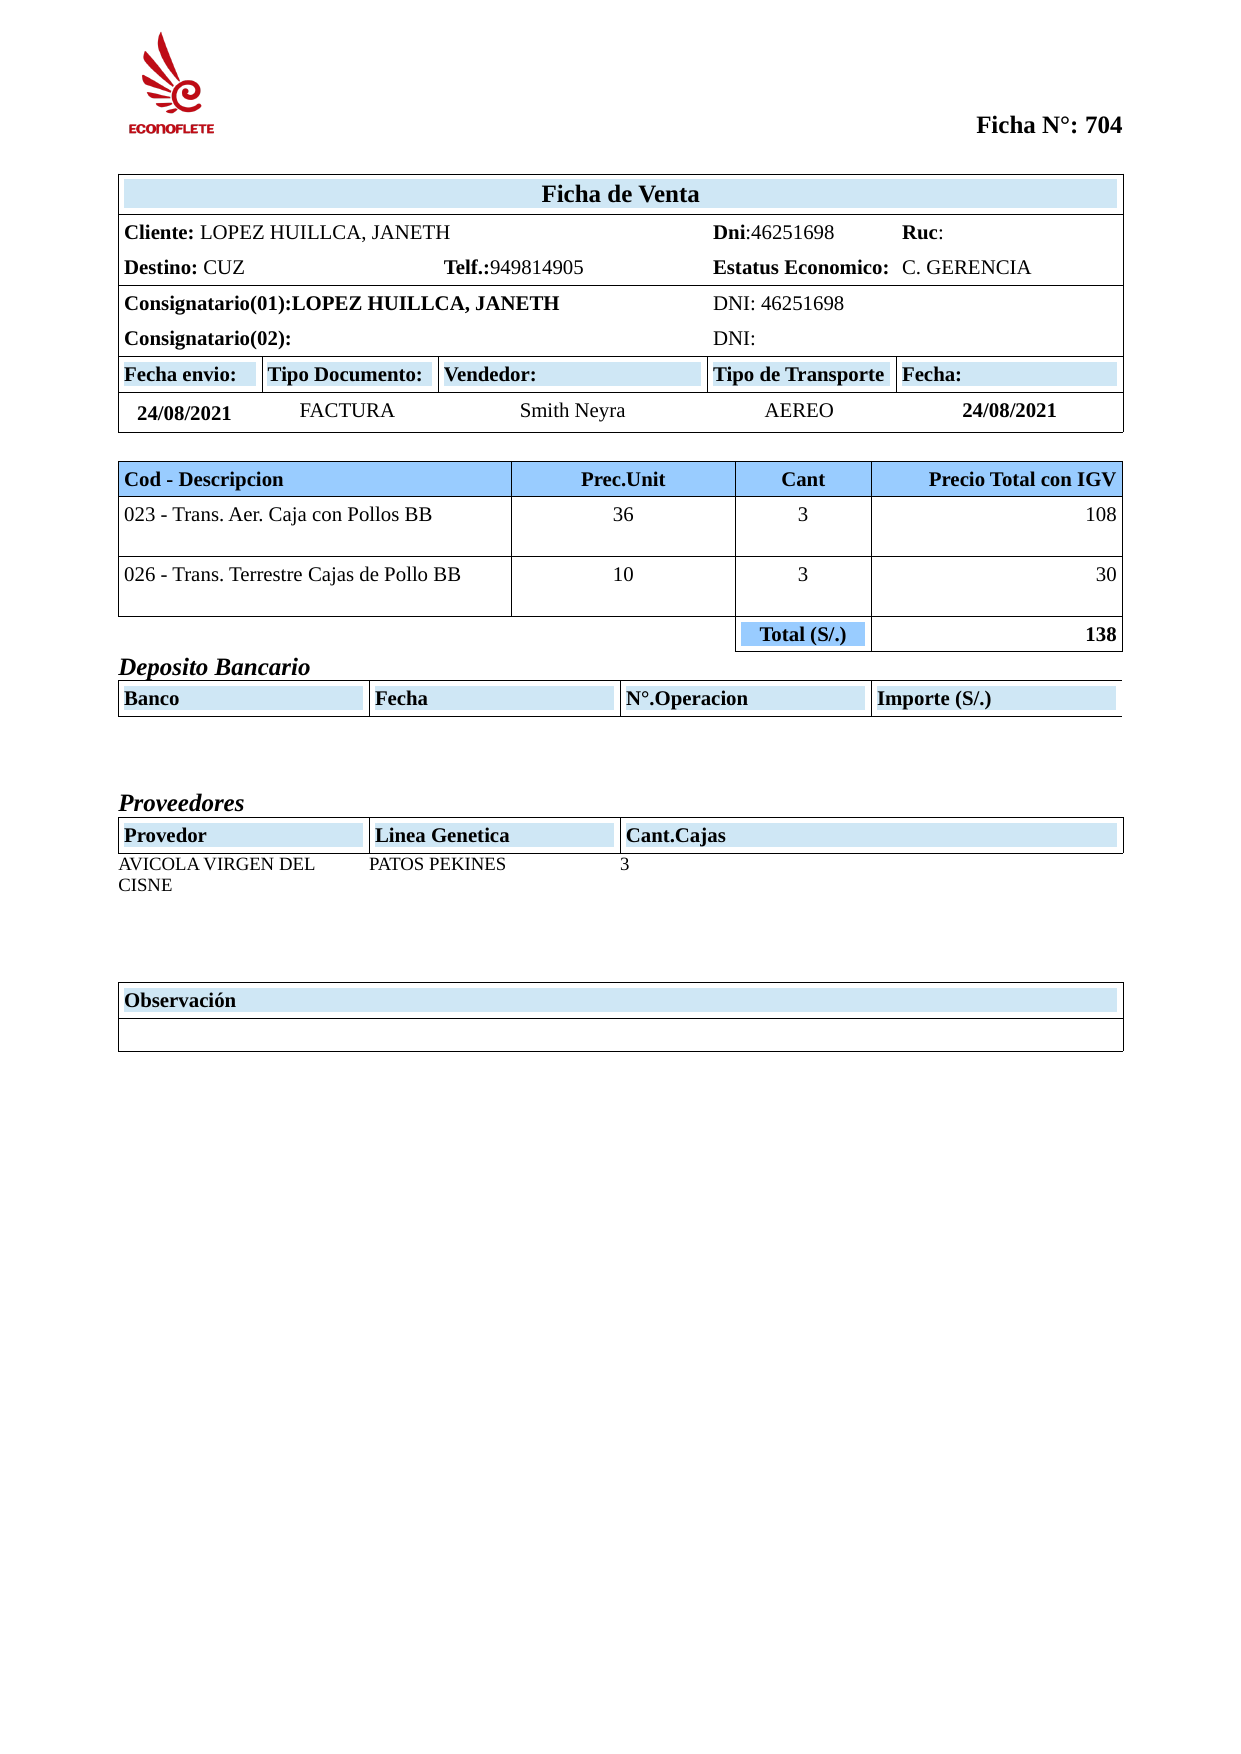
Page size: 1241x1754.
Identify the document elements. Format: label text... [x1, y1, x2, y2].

table_cell [620, 764, 871, 788]
table_cell 36 [512, 497, 735, 556]
table_cell [620, 918, 1123, 939]
table_cell 3 [736, 557, 871, 616]
table_cell Destino: CUZ [119, 249, 438, 285]
table_cell Consignatario(01):LOPEZ HUILLCA, JANETH [119, 286, 707, 321]
table_cell 30 [872, 557, 1122, 616]
table_cell [369, 896, 620, 917]
table_cell Smith Neyra [438, 393, 707, 432]
table_cell AVICOLA VIRGEN DEL CISNE [118, 854, 369, 896]
table_header Banco [119, 681, 369, 716]
table_cell [369, 717, 620, 740]
table_cell PATOS PEKINES [369, 854, 620, 896]
table_cell Consignatario(02): [119, 321, 707, 356]
table_cell Telf.:949814905 [438, 249, 707, 285]
table_cell DNI: [707, 321, 1123, 356]
table_cell Estatus Economico: [707, 249, 896, 285]
table_cell 023 - Trans. Aer. Caja con Pollos BB [119, 497, 511, 556]
picture [118, 31, 225, 134]
table_cell Fecha envio: [119, 357, 262, 392]
table_cell 10 [512, 557, 735, 616]
table_header Prec.Unit [512, 462, 735, 496]
table_cell [118, 617, 511, 651]
table_cell 3 [620, 854, 1123, 896]
table_cell Vendedor: [439, 357, 707, 392]
table_header Linea Genetica [370, 818, 620, 853]
table_cell [620, 939, 1123, 961]
table_cell [119, 1019, 1123, 1051]
table_header Fecha [370, 681, 620, 716]
table_cell 138 [872, 617, 1122, 651]
table_cell [620, 961, 1123, 982]
table_cell 24/08/2021 [896, 393, 1123, 432]
table_header Provedor [119, 818, 369, 853]
table_cell [369, 918, 620, 939]
table_header Importe (S/.) [872, 681, 1122, 716]
table_cell AEREO [707, 393, 896, 432]
table_cell FACTURA [262, 393, 438, 432]
table_cell [369, 740, 620, 764]
table_cell [369, 764, 620, 788]
table_header Precio Total con IGV [872, 462, 1122, 496]
table_header Observación [119, 983, 1123, 1018]
table_header Cod - Descripcion [119, 462, 511, 496]
table_cell Total (S/.) [736, 617, 871, 651]
table_cell 108 [872, 497, 1122, 556]
table_cell Fecha: [897, 357, 1123, 392]
table_cell 24/08/2021 [119, 393, 262, 432]
table_header Ficha de Venta [119, 175, 1123, 214]
table_cell [871, 740, 1122, 764]
table_cell [118, 961, 369, 982]
table_cell C. GERENCIA [896, 249, 1123, 285]
table_cell [118, 740, 369, 764]
table_cell Tipo de Transporte [708, 357, 896, 392]
table_cell DNI: 46251698 [707, 286, 1123, 321]
table_cell Ruc: [896, 215, 1123, 249]
table_cell [511, 617, 735, 651]
table_cell 3 [736, 497, 871, 556]
table_cell [620, 717, 871, 740]
table_cell [118, 939, 369, 961]
table_cell [369, 961, 620, 982]
table_header Cant.Cajas [621, 818, 1123, 853]
table_cell [118, 918, 369, 939]
text Proveedores [118, 788, 1122, 817]
table_cell [118, 896, 369, 917]
table_header Cant [736, 462, 871, 496]
table_cell [118, 764, 369, 788]
table_cell [369, 939, 620, 961]
table_cell [620, 740, 871, 764]
table_cell 026 - Trans. Terrestre Cajas de Pollo BB [119, 557, 511, 616]
table_cell Dni:46251698 [707, 215, 896, 249]
table_cell Cliente: LOPEZ HUILLCA, JANETH [119, 215, 707, 249]
text Deposito Bancario [118, 652, 1122, 680]
table_cell Tipo Documento: [263, 357, 438, 392]
table_cell [871, 717, 1122, 740]
table_cell [118, 717, 369, 740]
table_cell [871, 764, 1122, 788]
table_header N°.Operacion [621, 681, 871, 716]
table_cell [620, 896, 1123, 917]
